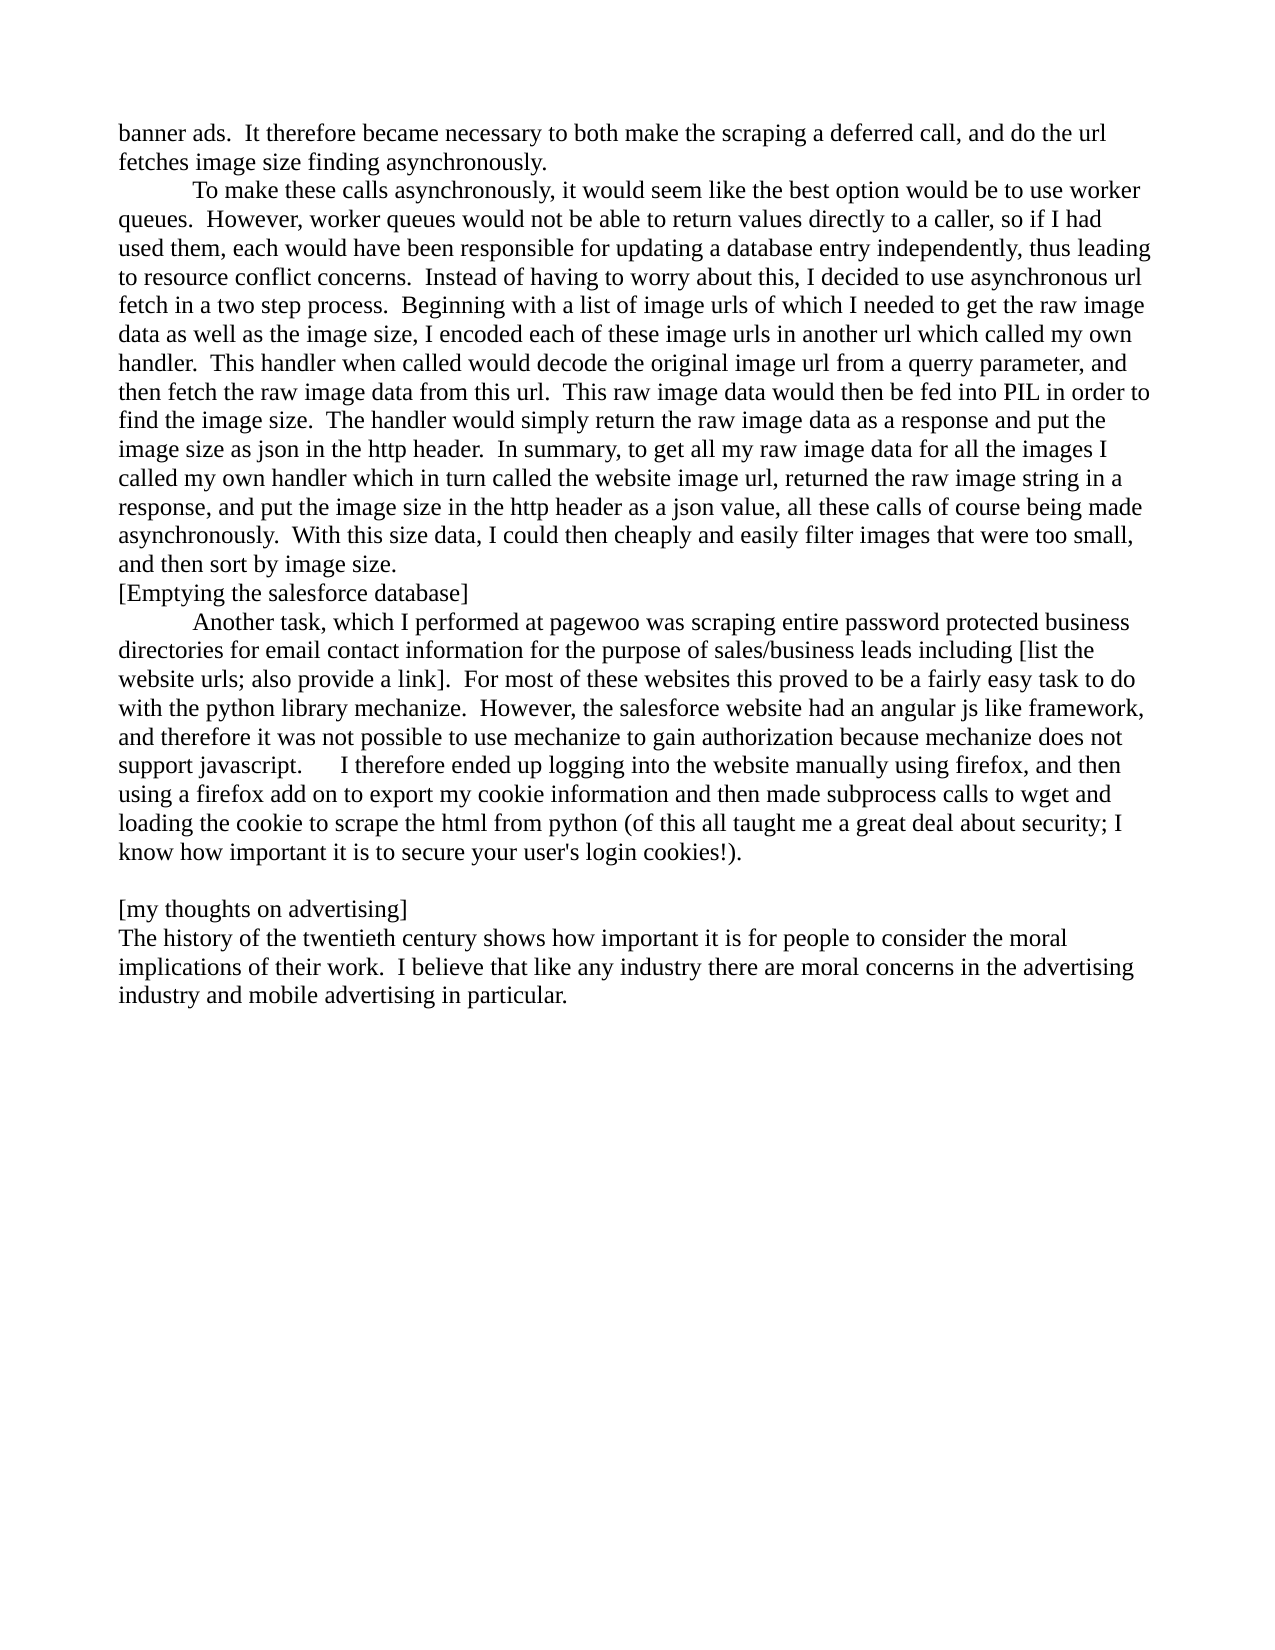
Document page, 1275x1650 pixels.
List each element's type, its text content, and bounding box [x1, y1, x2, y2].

text To make these calls asynchronously, it would seem like the best option would be to use worker queues. However, worker queues would not be able to return values directly to a caller, so if I had used them, each would have been responsible for updating a database entry independently, thus leading to resource conflict concerns. Instead of having to worry about this, I decided to use asynchronous url fetch in a two step process. Beginning with a list of image urls of which I needed to get the raw image data as well as the image size, I encoded each of these image urls in another url which called my own handler. This handler when called would decode the original image url from a querry parameter, and then fetch the raw image data from this url. This raw image data would then be fed into PIL in order to find the image size. The handler would simply return the raw image data as a response and put the image size as json in the http header. In summary, to get all my raw image data for all the images I called my own handler which in turn called the website image url, returned the raw image string in a response, and put the image size in the http header as a json value, all these calls of course being made asynchronously. With this size data, I could then cheaply and easily filter images that were too small, and then sort by image size. [118, 176, 1157, 578]
text [my thoughts on advertising] [118, 894, 1157, 923]
text The history of the twentieth century shows how important it is for people to consider the moral implications of their work. I believe that like any industry there are moral concerns in the advertising industry and mobile advertising in particular. [118, 923, 1157, 1009]
text [Emptying the salesforce database] [118, 578, 1157, 607]
text Another task, which I performed at pagewoo was scraping entire password protected business directories for email contact information for the purpose of sales/business leads including [list the website urls; also provide a link]. For most of these websites this proved to be a fairly easy task to do with the python library mechanize. However, the salesforce website had an angular js like framework, and therefore it was not possible to use mechanize to gain authorization because mechanize does not support javascript. I therefore ended up logging into the website manually using firefox, and then using a firefox add on to export my cookie information and then made subprocess calls to wget and loading the cookie to scrape the html from python (of this all taught me a great deal about security; I know how important it is to secure your user's login cookies!). [118, 607, 1157, 866]
text banner ads. It therefore became necessary to both make the scraping a deferred call, and do the url fetches image size finding asynchronously. [118, 118, 1157, 176]
